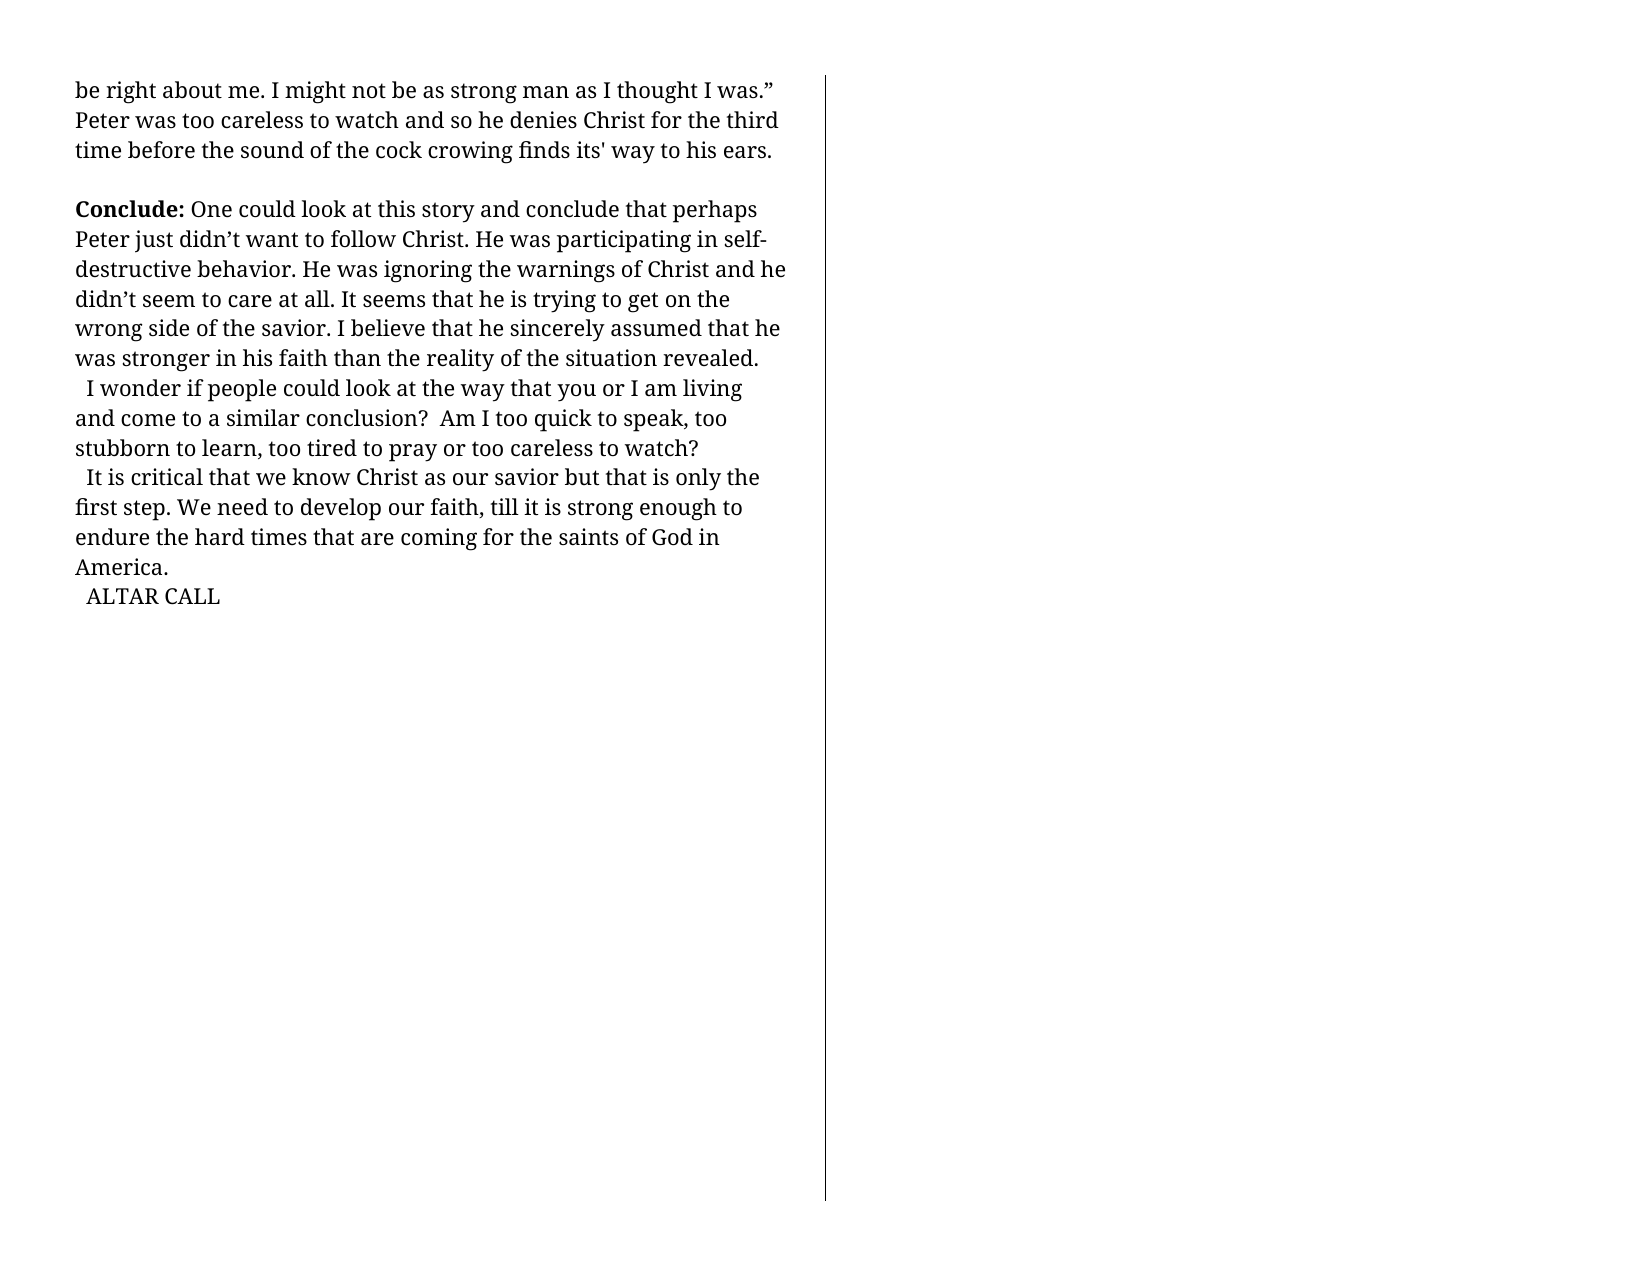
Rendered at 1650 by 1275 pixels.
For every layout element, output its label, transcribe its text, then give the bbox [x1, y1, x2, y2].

text ALTAR CALL [75, 581, 788, 611]
text be right about me. I might not be as strong man as I thought I was.” Peter was too careless to watch and so he denies Christ for the third time before the sound of the cock crowing finds its' way to his ears. [75, 75, 788, 164]
text I wonder if people could look at the way that you or I am living and come to a similar conclusion? Am I too quick to speak, too stubborn to learn, too tired to pray or too careless to watch? [75, 373, 788, 462]
text Conclude: One could look at this story and conclude that perhaps Peter just didn’t want to follow Christ. He was participating in self- destructive behavior. He was ignoring the warnings of Christ and he didn’t seem to care at all. It seems that he is trying to get on the wrong side of the savior. I believe that he sincerely assumed that he was stronger in his faith than the reality of the situation revealed. [75, 194, 788, 373]
text It is critical that we know Christ as our savior but that is only the first step. We need to develop our faith, till it is strong enough to endure the hard times that are coming for the saints of God in America. [75, 462, 788, 581]
